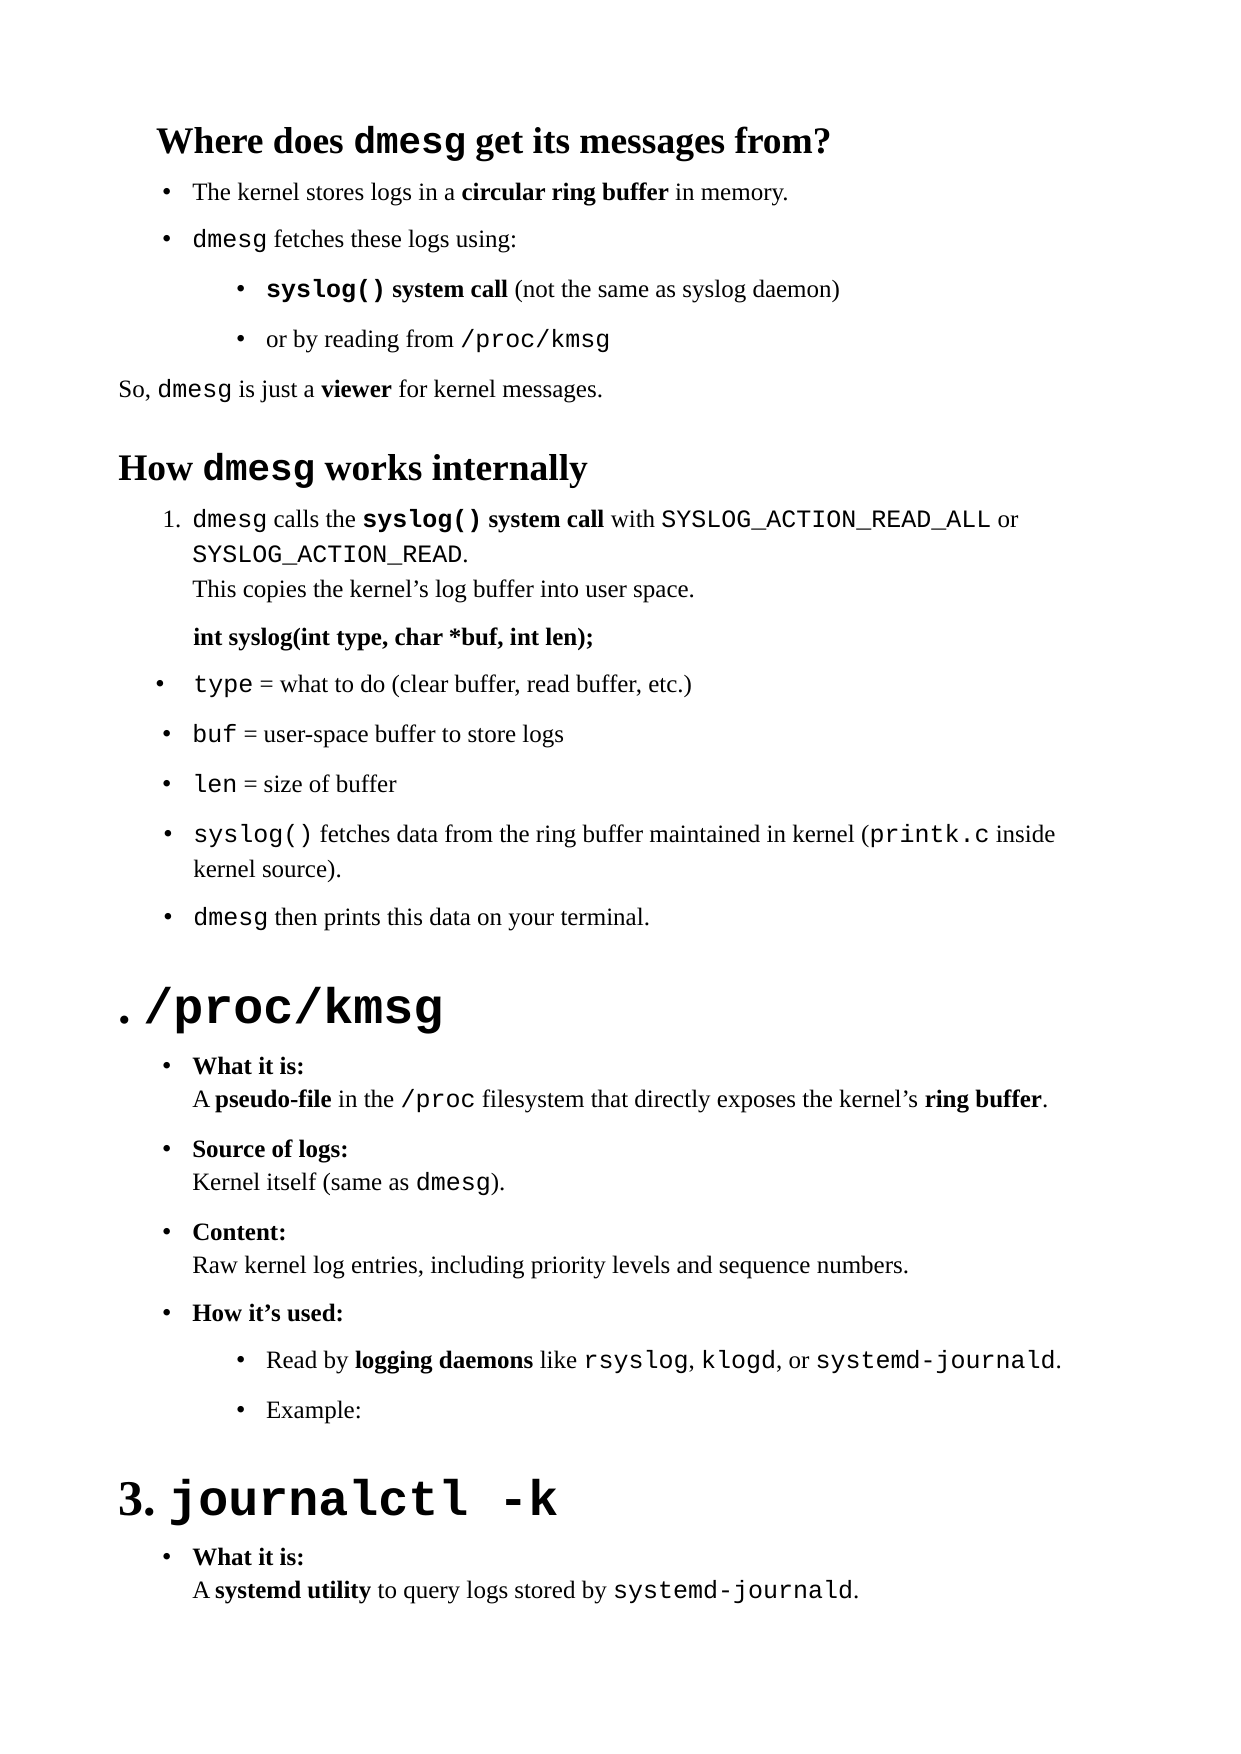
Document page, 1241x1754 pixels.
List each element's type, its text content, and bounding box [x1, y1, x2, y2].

list dmesg fetches these logs using: [162, 224, 1122, 255]
subtitle 3. journalctl -k [118, 1468, 1122, 1530]
list Example: [236, 1396, 1122, 1424]
list dmesg then prints this data on your terminal. [164, 902, 1122, 933]
list What it is: A systemd utility to query logs stored by systemd-journald. [162, 1542, 1122, 1606]
list type = what to do (clear buffer, read buffer, etc.) [156, 669, 1122, 700]
list Read by logging daemons like rsyslog, klogd, or systemd-journald. [236, 1346, 1122, 1376]
list dmesg calls the syslog() system call with SYSLOG_ACTION_READ_ALL or SYSLOG_ACTION_READ. This copies the kernel’s log buffer into user space. [162, 504, 1122, 603]
subtitle 🔹 Where does dmesg get its messages from? [118, 118, 1122, 164]
list buf = user-space buffer to store logs [162, 719, 1122, 750]
list Source of logs: Kernel itself (same as dmesg). [162, 1134, 1122, 1198]
list How it’s used: [162, 1298, 1122, 1327]
subtitle How dmesg works internally [118, 445, 1122, 492]
list Content: Raw kernel log entries, including priority levels and sequence numbers. [162, 1217, 1122, 1279]
list What it is: A pseudo-file in the /proc filesystem that directly exposes the kernel’s ring buffer. [162, 1051, 1122, 1115]
list len = size of buffer [162, 769, 1122, 800]
text int syslog(int type, char *buf, int len); [118, 622, 1122, 651]
list or by reading from /proc/kmsg [236, 324, 1122, 355]
list syslog() system call (not the same as syslog daemon) [236, 274, 1122, 305]
list syslog() fetches data from the ring buffer maintained in kernel (printk.c inside kernel source). [164, 819, 1122, 883]
subtitle . /proc/kmsg [118, 977, 1122, 1039]
list The kernel stores logs in a circular ring buffer in memory. [162, 177, 1122, 206]
text So, dmesg is just a viewer for kernel messages. [118, 374, 1122, 405]
